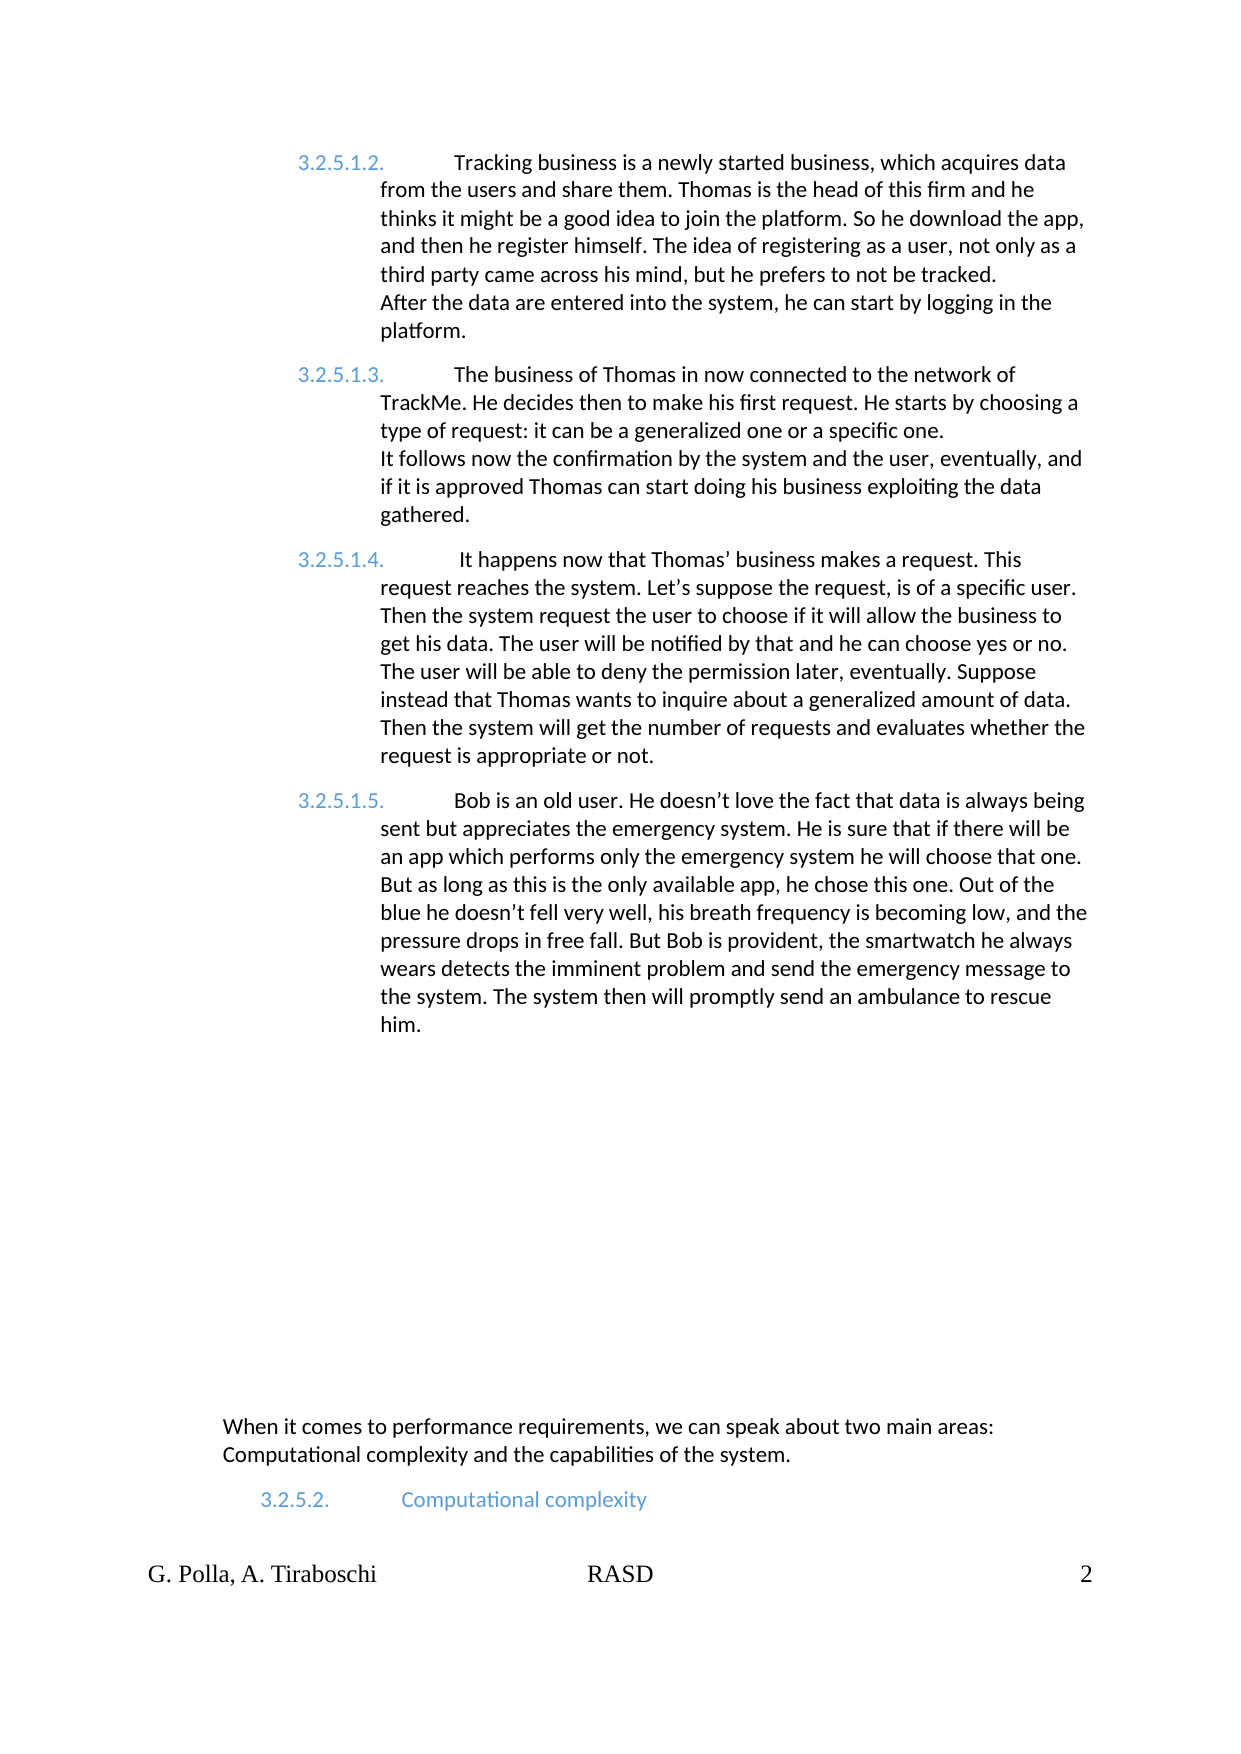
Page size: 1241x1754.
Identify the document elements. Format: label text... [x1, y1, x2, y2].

list The business of Thomas in now connected to the network of TrackMe. He decides then to make his first request. He starts by choosing a type of request: it can be a generalized one or a specific one. It follows now the confirmation by the system and the user, eventually, and if it is approved Thomas can start doing his business exploiting the data gathered. [298, 360, 1093, 528]
text When it comes to performance requirements, we can speak about two main areas: Computational complexity and the capabilities of the system. [223, 1412, 1093, 1468]
list Bob is an old user. He doesn’t love the fact that data is always being sent but appreciates the emergency system. He is sure that if there will be an app which performs only the emergency system he will choose that one. But as long as this is the only available app, he chose this one. Out of the blue he doesn’t fell very well, his breath frequency is becoming low, and the pressure drops in free fall. But Bob is provident, the smartwatch he always wears detects the imminent problem and send the emergency message to the system. The system then will promptly send an ambulance to rescue him. [298, 786, 1093, 1038]
list It happens now that Thomas’ business makes a request. This request reaches the system. Let’s suppose the request, is of a specific user. Then the system request the user to choose if it will allow the business to get his data. The user will be notified by that and he can choose yes or no. The user will be able to deny the permission later, eventually. Suppose instead that Thomas wants to inquire about a generalized amount of data. Then the system will get the number of requests and evaluates whether the request is appropriate or not. [298, 545, 1093, 769]
list Computational complexity [260, 1485, 1093, 1513]
list Tracking business is a newly started business, which acquires data from the users and share them. Thomas is the head of this firm and he thinks it might be a good idea to join the platform. So he download the app, and then he register himself. The idea of registering as a user, not only as a third party came across his mind, but he prefers to not be tracked. After the data are entered into the system, he can start by logging in the platform. [298, 148, 1093, 344]
